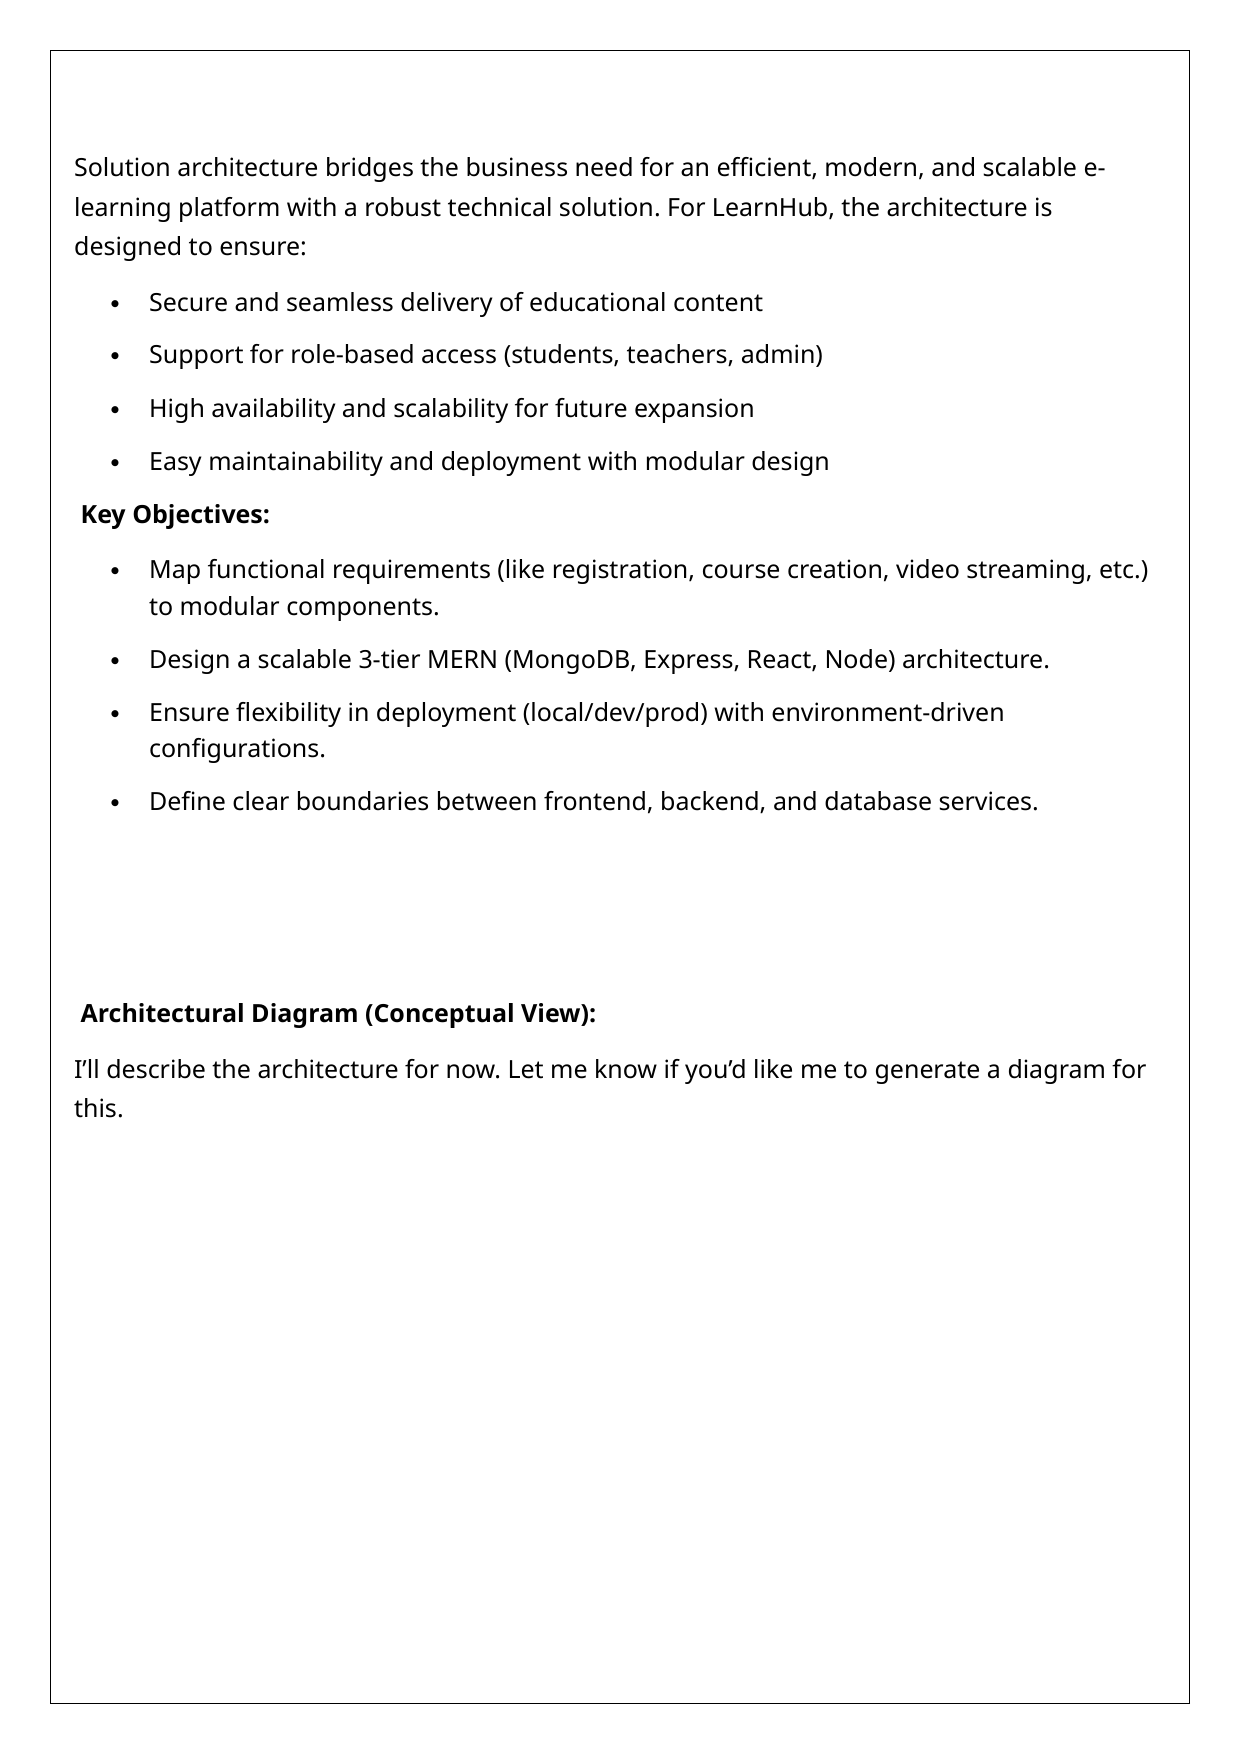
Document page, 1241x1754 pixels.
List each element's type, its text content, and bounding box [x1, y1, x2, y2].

list Define clear boundaries between frontend, backend, and database services. [111, 784, 1152, 818]
text Architectural Diagram (Conceptual View): [74, 996, 1152, 1030]
list Secure and seamless delivery of educational content [111, 284, 1152, 318]
list Map functional requirements (like registration, course creation, video streaming, etc.) to modular components. [111, 552, 1152, 622]
list Easy maintainability and deployment with modular design [111, 443, 1152, 477]
text I’ll describe the architecture for now. Let me know if you’d like me to generate a diagram for this. [74, 1052, 1152, 1125]
list Support for role-based access (students, teachers, admin) [111, 337, 1152, 371]
list Ensure flexibility in deployment (local/dev/prod) with environment-driven configurations. [111, 694, 1152, 765]
text Solution architecture bridges the business need for an efficient, modern, and scalable e-learning platform with a robust technical solution. For LearnHub, the architecture is designed to ensure: [74, 150, 1152, 262]
list Design a scalable 3-tier MERN (MongoDB, Express, React, Node) architecture. [111, 641, 1152, 676]
list High availability and scalability for future expansion [111, 390, 1152, 424]
text Key Objectives: [74, 496, 1152, 530]
